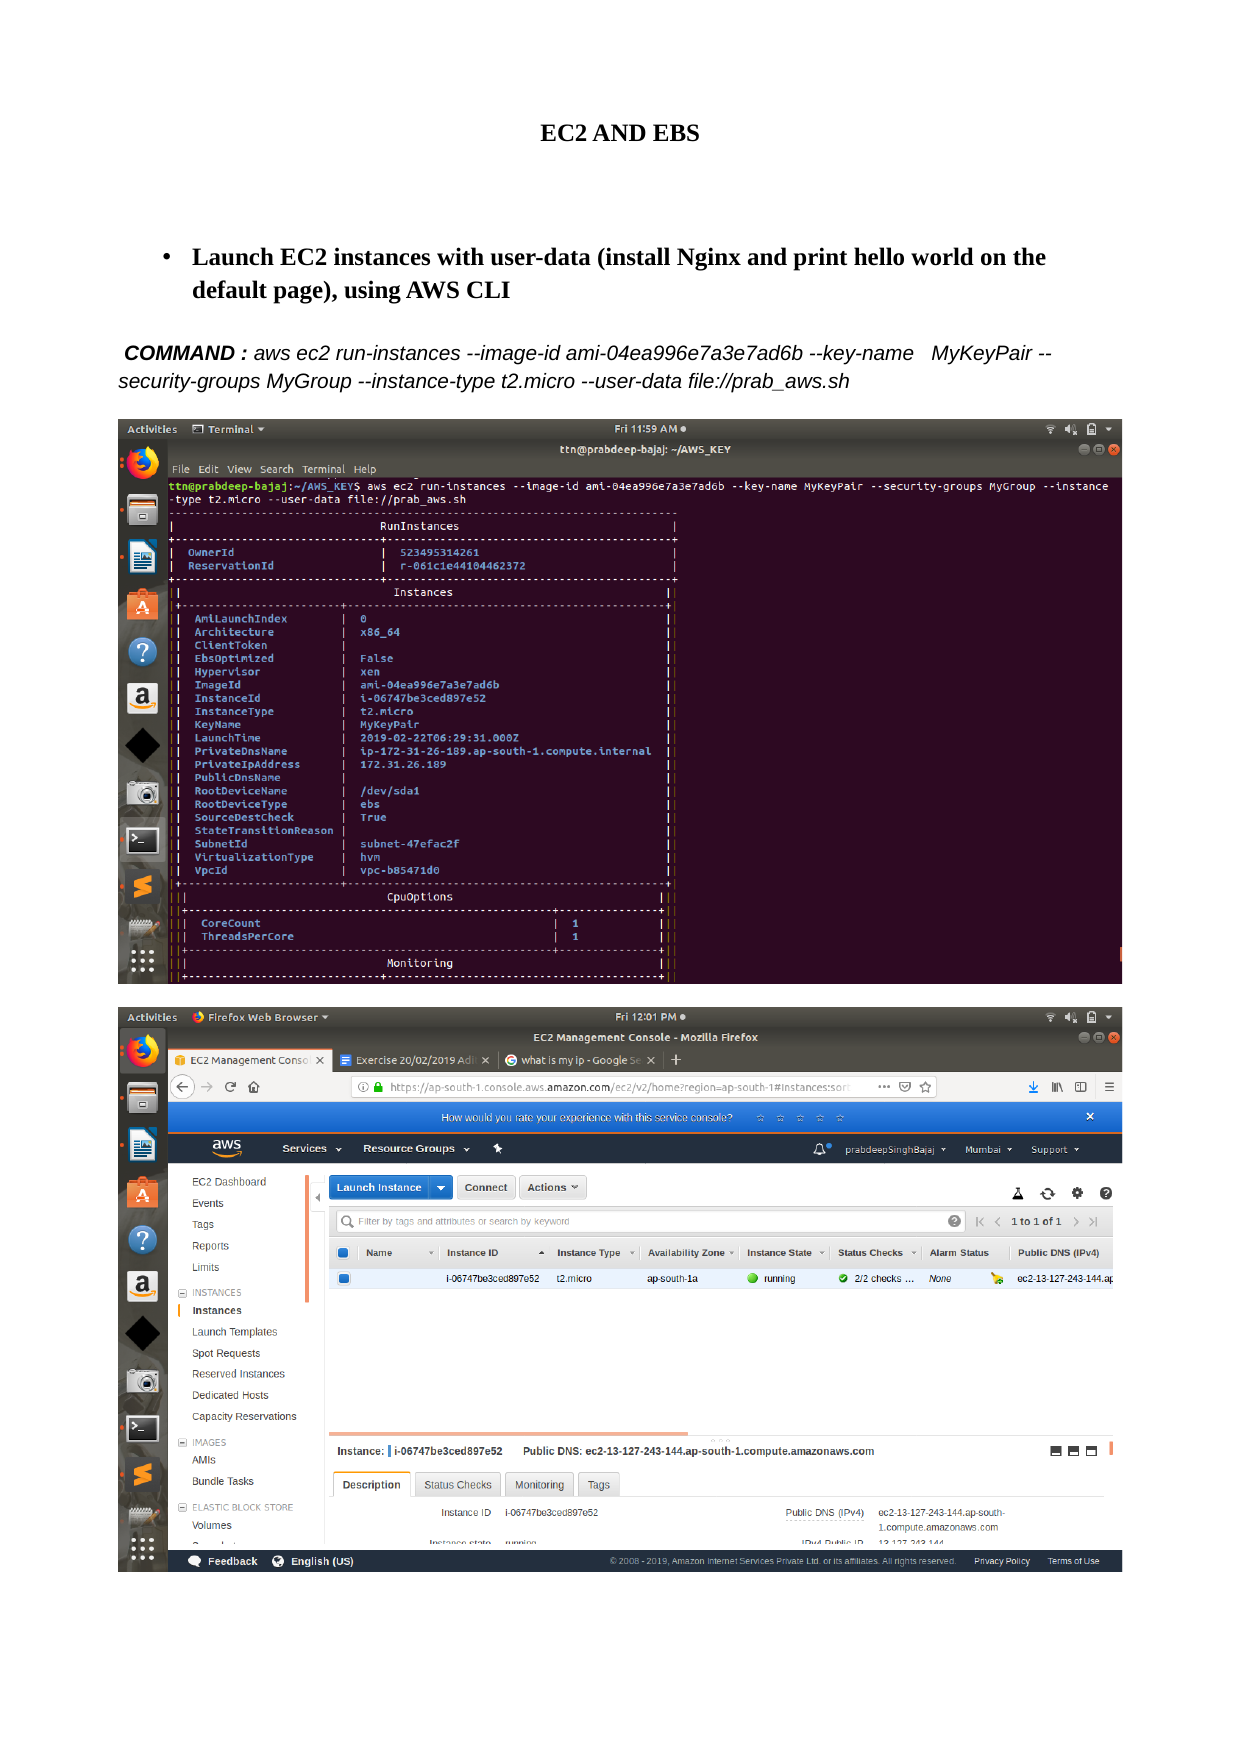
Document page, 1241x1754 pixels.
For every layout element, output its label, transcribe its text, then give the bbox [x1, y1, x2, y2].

picture [118, 419, 1123, 984]
text COMMAND : aws ec2 run-instances --image-id ami-04ea996e7a3e7ad6b --key-name MyKeyPair --security-groups MyGroup --instance-type t2.micro --user-data file://prab_aws.sh [118, 341, 1122, 392]
picture [118, 1007, 1123, 1572]
list Launch EC2 instances with user-data (install Nginx and print hello world on the default page), using AWS CLI [162, 242, 1122, 304]
